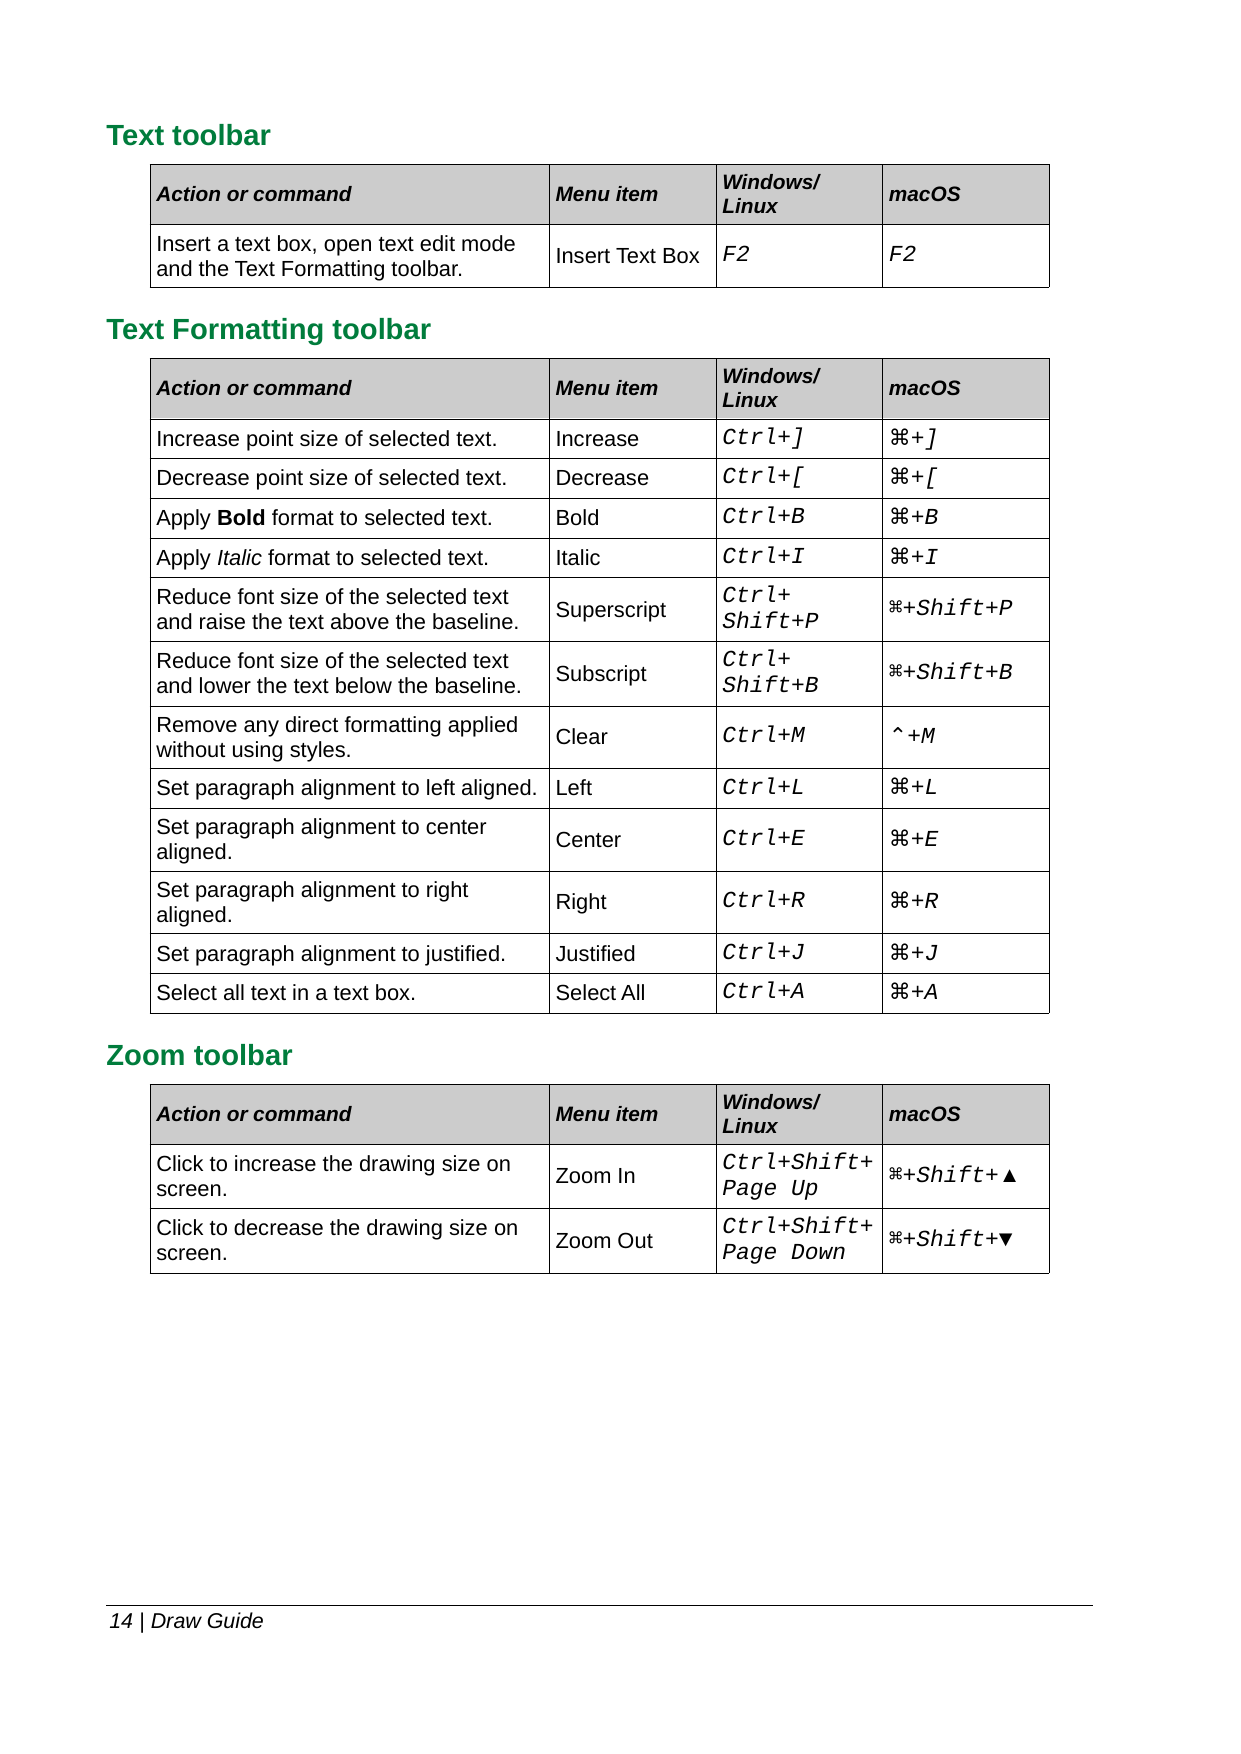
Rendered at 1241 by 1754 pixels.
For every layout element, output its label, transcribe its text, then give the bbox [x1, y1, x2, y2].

table_cell Remove any direct formatting applied without using styles. [151, 707, 549, 768]
table_cell Click to decrease the drawing size on screen. [151, 1209, 549, 1272]
table_cell Ctrl+Shift+Page Up [717, 1145, 882, 1208]
table_header macOS [883, 1085, 1049, 1144]
table_cell Ctrl+A [717, 974, 882, 1013]
table_header Windows/Linux [717, 165, 882, 224]
table_header Windows/Linux [717, 359, 882, 418]
table_cell ⌃+M [883, 707, 1049, 768]
table_cell Ctrl+J [717, 934, 882, 973]
table_cell Ctrl+I [717, 539, 882, 577]
table_header Action or command [151, 1085, 549, 1144]
table_cell Ctrl+E [717, 809, 882, 871]
table_cell ⌘+I [883, 539, 1049, 577]
table_cell F2 [717, 225, 882, 287]
table_header Windows/Linux [717, 1085, 882, 1144]
table_cell Subscript [550, 642, 716, 706]
subtitle Text toolbar [106, 118, 1093, 152]
subtitle Text Formatting toolbar [106, 312, 1093, 346]
table_cell Increase point size of selected text. [151, 420, 549, 458]
table_cell Decrease point size of selected text. [151, 459, 549, 498]
table_cell Insert Text Box [550, 225, 716, 287]
table_cell Set paragraph alignment to right aligned. [151, 872, 549, 933]
table_cell Ctrl+ Shift+B [717, 642, 882, 706]
table_cell ⌘+A [883, 974, 1049, 1013]
table_cell ⌘+E [883, 809, 1049, 871]
table_cell Zoom Out [550, 1209, 716, 1272]
table_cell Insert a text box, open text edit mode and the Text Formatting toolbar. [151, 225, 549, 287]
table_cell Bold [550, 499, 716, 537]
table_cell Justified [550, 934, 716, 973]
table_header Menu item [550, 359, 716, 418]
table_header Action or command [151, 165, 549, 224]
table_header Action or command [151, 359, 549, 418]
table_cell ⌘+Shift+▼ [883, 1209, 1049, 1272]
table_header macOS [883, 165, 1049, 224]
table_cell ⌘+Shift+B [883, 642, 1049, 706]
table_header macOS [883, 359, 1049, 418]
table_header Menu item [550, 1085, 716, 1144]
table_cell Ctrl+ Shift+P [717, 578, 882, 641]
table_cell F2 [883, 225, 1049, 287]
table_cell ⌘+L [883, 769, 1049, 808]
table_cell Ctrl+] [717, 420, 882, 458]
table_cell Ctrl+Shift+Page Down [717, 1209, 882, 1272]
table_cell Center [550, 809, 716, 871]
table_cell Italic [550, 539, 716, 577]
table_cell Zoom In [550, 1145, 716, 1208]
table_cell Ctrl+R [717, 872, 882, 933]
table_cell Increase [550, 420, 716, 458]
table_cell Left [550, 769, 716, 808]
table_cell ⌘+[ [883, 459, 1049, 498]
table_cell Ctrl+[ [717, 459, 882, 498]
table_cell ⌘+Shift+▲ [883, 1145, 1049, 1208]
table_cell Superscript [550, 578, 716, 641]
table_cell Decrease [550, 459, 716, 498]
table_cell Apply Italic format to selected text. [151, 539, 549, 577]
table_cell Reduce font size of the selected text and raise the text above the baseline. [151, 578, 549, 641]
table_cell Click to increase the drawing size on screen. [151, 1145, 549, 1208]
table_cell Right [550, 872, 716, 933]
table_cell Clear [550, 707, 716, 768]
table_cell Set paragraph alignment to justified. [151, 934, 549, 973]
table_cell Select all text in a text box. [151, 974, 549, 1013]
table_cell ⌘+B [883, 499, 1049, 537]
table_cell ⌘+] [883, 420, 1049, 458]
table_cell Ctrl+L [717, 769, 882, 808]
table_header Menu item [550, 165, 716, 224]
table_cell ⌘+J [883, 934, 1049, 973]
table_cell Set paragraph alignment to left aligned. [151, 769, 549, 808]
table_cell Reduce font size of the selected text and lower the text below the baseline. [151, 642, 549, 706]
table_cell Select All [550, 974, 716, 1013]
table_cell ⌘+R [883, 872, 1049, 933]
subtitle Zoom toolbar [106, 1038, 1093, 1071]
table_cell Ctrl+M [717, 707, 882, 768]
table_cell Set paragraph alignment to center aligned. [151, 809, 549, 871]
table_cell Ctrl+B [717, 499, 882, 537]
table_cell ⌘+Shift+P [883, 578, 1049, 641]
table_cell Apply Bold format to selected text. [151, 499, 549, 537]
